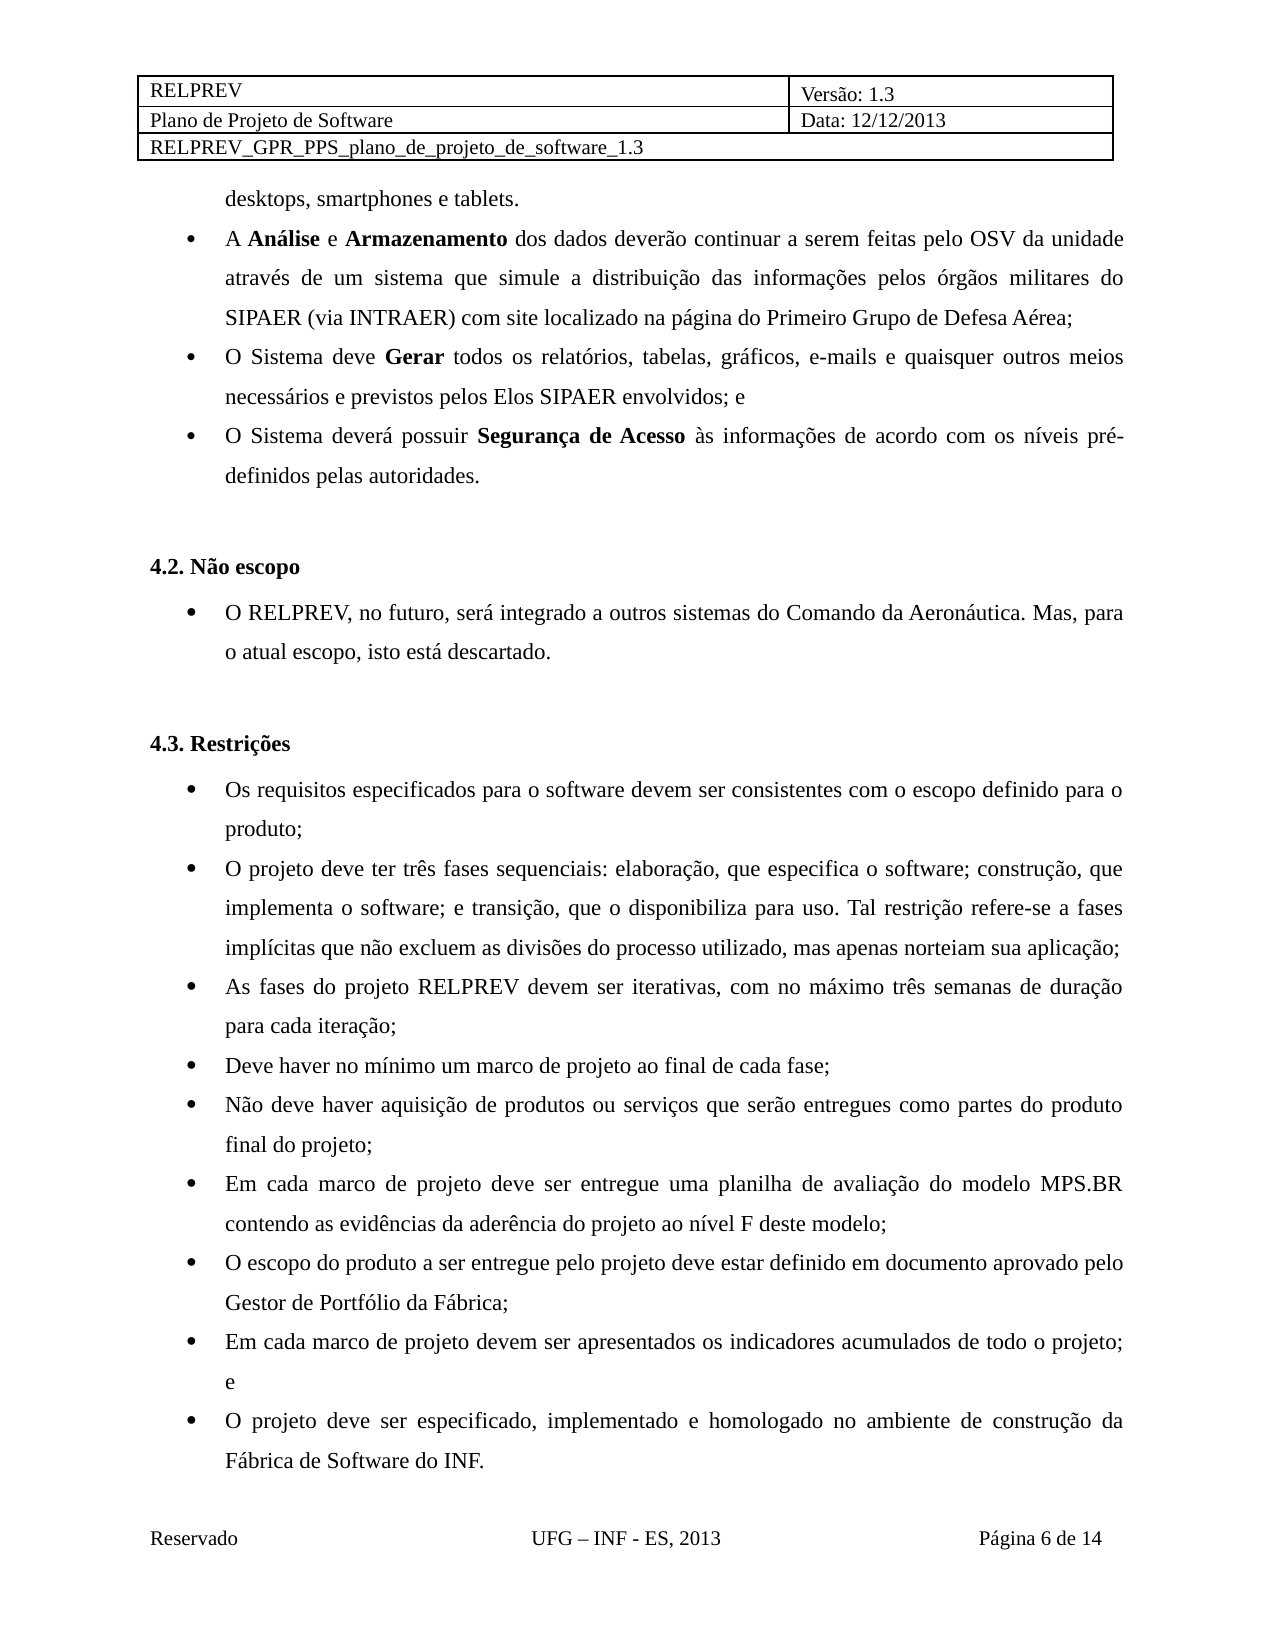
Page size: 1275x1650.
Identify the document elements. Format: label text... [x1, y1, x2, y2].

list Deve haver no mínimo um marco de projeto ao final de cada fase; [187, 1052, 1125, 1078]
list O RELPREV, no futuro, será integrado a outros sistemas do Comando da Aeronáutica. Mas, para o atual escopo, isto está descartado. [187, 599, 1125, 665]
list O projeto deve ser especificado, implementado e homologado no ambiente de construção da Fábrica de Software do INF. [187, 1407, 1125, 1473]
subtitle 4.3. Restrições [150, 730, 1125, 756]
list O escopo do produto a ser entregue pelo projeto deve estar definido em documento aprovado pelo Gestor de Portfólio da Fábrica; [187, 1249, 1125, 1315]
subtitle 4.2. Não escopo [150, 553, 1125, 579]
list desktops, smartphones e tablets. [187, 185, 1125, 212]
list Não deve haver aquisição de produtos ou serviços que serão entregues como partes do produto final do projeto; [187, 1091, 1125, 1157]
list Em cada marco de projeto devem ser apresentados os indicadores acumulados de todo o projeto; e [187, 1328, 1125, 1394]
list O Sistema deve Gerar todos os relatórios, tabelas, gráficos, e-mails e quaisquer outros meios necessários e previstos pelos Elos SIPAER envolvidos; e [187, 343, 1125, 409]
list O Sistema deverá possuir Segurança de Acesso às informações de acordo com os níveis pré-definidos pelas autoridades. [187, 422, 1125, 488]
list Em cada marco de projeto deve ser entregue uma planilha de avaliação do modelo MPS.BR contendo as evidências da aderência do projeto ao nível F deste modelo; [187, 1170, 1125, 1236]
list A Análise e Armazenamento dos dados deverão continuar a serem feitas pelo OSV da unidade através de um sistema que simule a distribuição das informações pelos órgãos militares do SIPAER (via INTRAER) com site localizado na página do Primeiro Grupo de Defesa Aérea; [187, 225, 1125, 330]
list Os requisitos especificados para o software devem ser consistentes com o escopo definido para o produto; [187, 776, 1125, 841]
list O projeto deve ter três fases sequenciais: elaboração, que especifica o software; construção, que implementa o software; e transição, que o disponibiliza para uso. Tal restrição refere-se a fases implícitas que não excluem as divisões do processo utilizado, mas apenas norteiam sua aplicação; [187, 854, 1125, 960]
list As fases do projeto RELPREV devem ser iterativas, com no máximo três semanas de duração para cada iteração; [187, 973, 1125, 1039]
